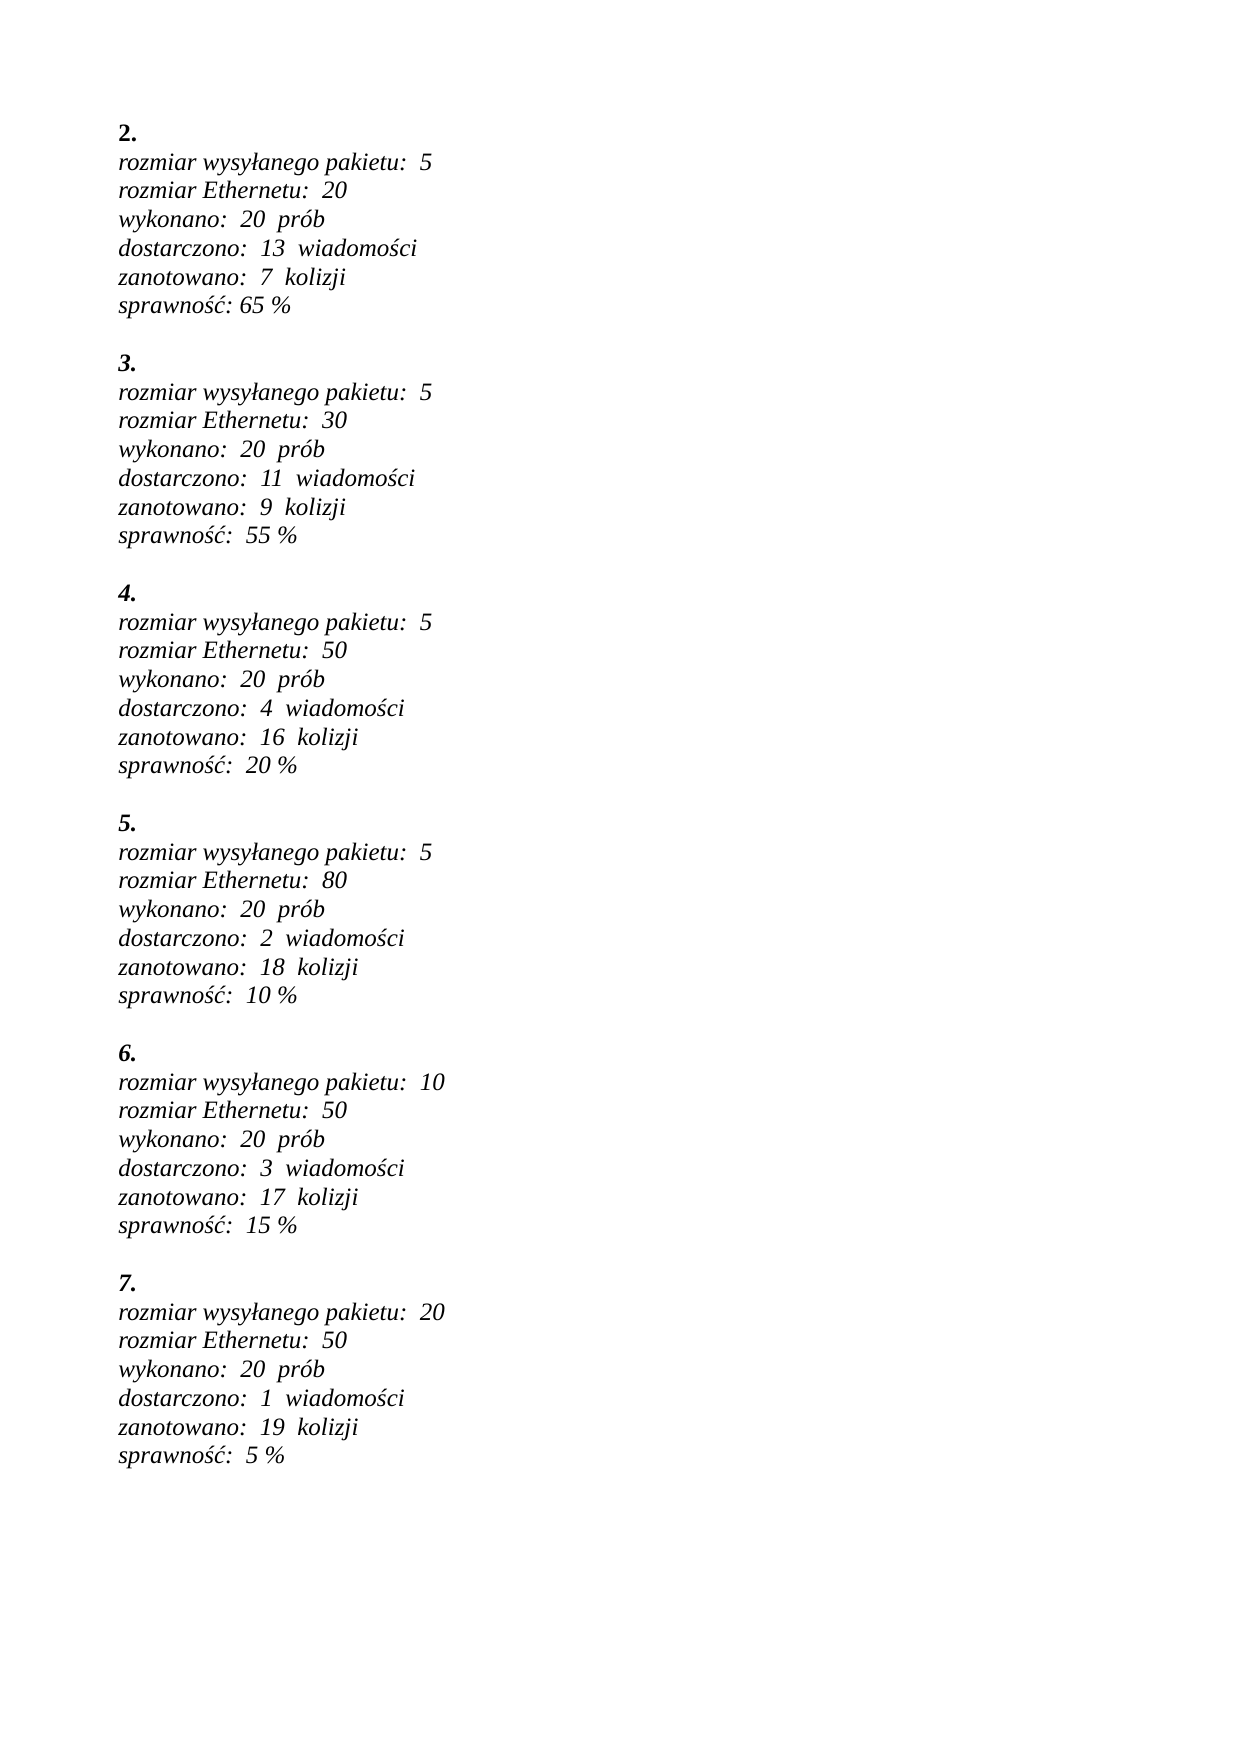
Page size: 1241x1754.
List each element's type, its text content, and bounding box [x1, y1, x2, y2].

text dostarczono: 13 wiadomości [118, 233, 1122, 262]
text zanotowano: 17 kolizji [118, 1182, 1122, 1211]
text wykonano: 20 prób [118, 664, 1122, 693]
text 7. [118, 1268, 1122, 1297]
text rozmiar Ethernetu: 50 [118, 636, 1122, 664]
text rozmiar wysyłanego pakietu: 5 [118, 147, 1122, 176]
text rozmiar wysyłanego pakietu: 5 [118, 607, 1122, 636]
text 5. [118, 808, 1122, 837]
text zanotowano: 9 kolizji [118, 492, 1122, 521]
text dostarczono: 11 wiadomości [118, 463, 1122, 492]
text zanotowano: 18 kolizji [118, 952, 1122, 981]
text rozmiar wysyłanego pakietu: 5 [118, 377, 1122, 406]
text 2. [118, 118, 1122, 147]
text rozmiar Ethernetu: 50 [118, 1326, 1122, 1354]
text sprawność: 55 % [118, 521, 1122, 549]
text rozmiar Ethernetu: 80 [118, 866, 1122, 894]
text rozmiar Ethernetu: 20 [118, 176, 1122, 204]
text rozmiar wysyłanego pakietu: 10 [118, 1067, 1122, 1096]
text dostarczono: 4 wiadomości [118, 693, 1122, 722]
text rozmiar Ethernetu: 30 [118, 406, 1122, 434]
text sprawność: 65 % [118, 291, 1122, 319]
text wykonano: 20 prób [118, 1354, 1122, 1383]
text 4. [118, 578, 1122, 607]
text zanotowano: 19 kolizji [118, 1412, 1122, 1441]
text zanotowano: 16 kolizji [118, 722, 1122, 751]
text rozmiar wysyłanego pakietu: 20 [118, 1297, 1122, 1326]
text 3. [118, 348, 1122, 377]
text 6. [118, 1038, 1122, 1067]
text wykonano: 20 prób [118, 204, 1122, 233]
text wykonano: 20 prób [118, 894, 1122, 923]
text dostarczono: 3 wiadomości [118, 1153, 1122, 1182]
text sprawność: 5 % [118, 1441, 1122, 1469]
text sprawność: 15 % [118, 1211, 1122, 1239]
text wykonano: 20 prób [118, 434, 1122, 463]
text sprawność: 10 % [118, 981, 1122, 1009]
text zanotowano: 7 kolizji [118, 262, 1122, 291]
text wykonano: 20 prób [118, 1124, 1122, 1153]
text rozmiar Ethernetu: 50 [118, 1096, 1122, 1124]
text dostarczono: 2 wiadomości [118, 923, 1122, 952]
text rozmiar wysyłanego pakietu: 5 [118, 837, 1122, 866]
text sprawność: 20 % [118, 751, 1122, 779]
text dostarczono: 1 wiadomości [118, 1383, 1122, 1412]
